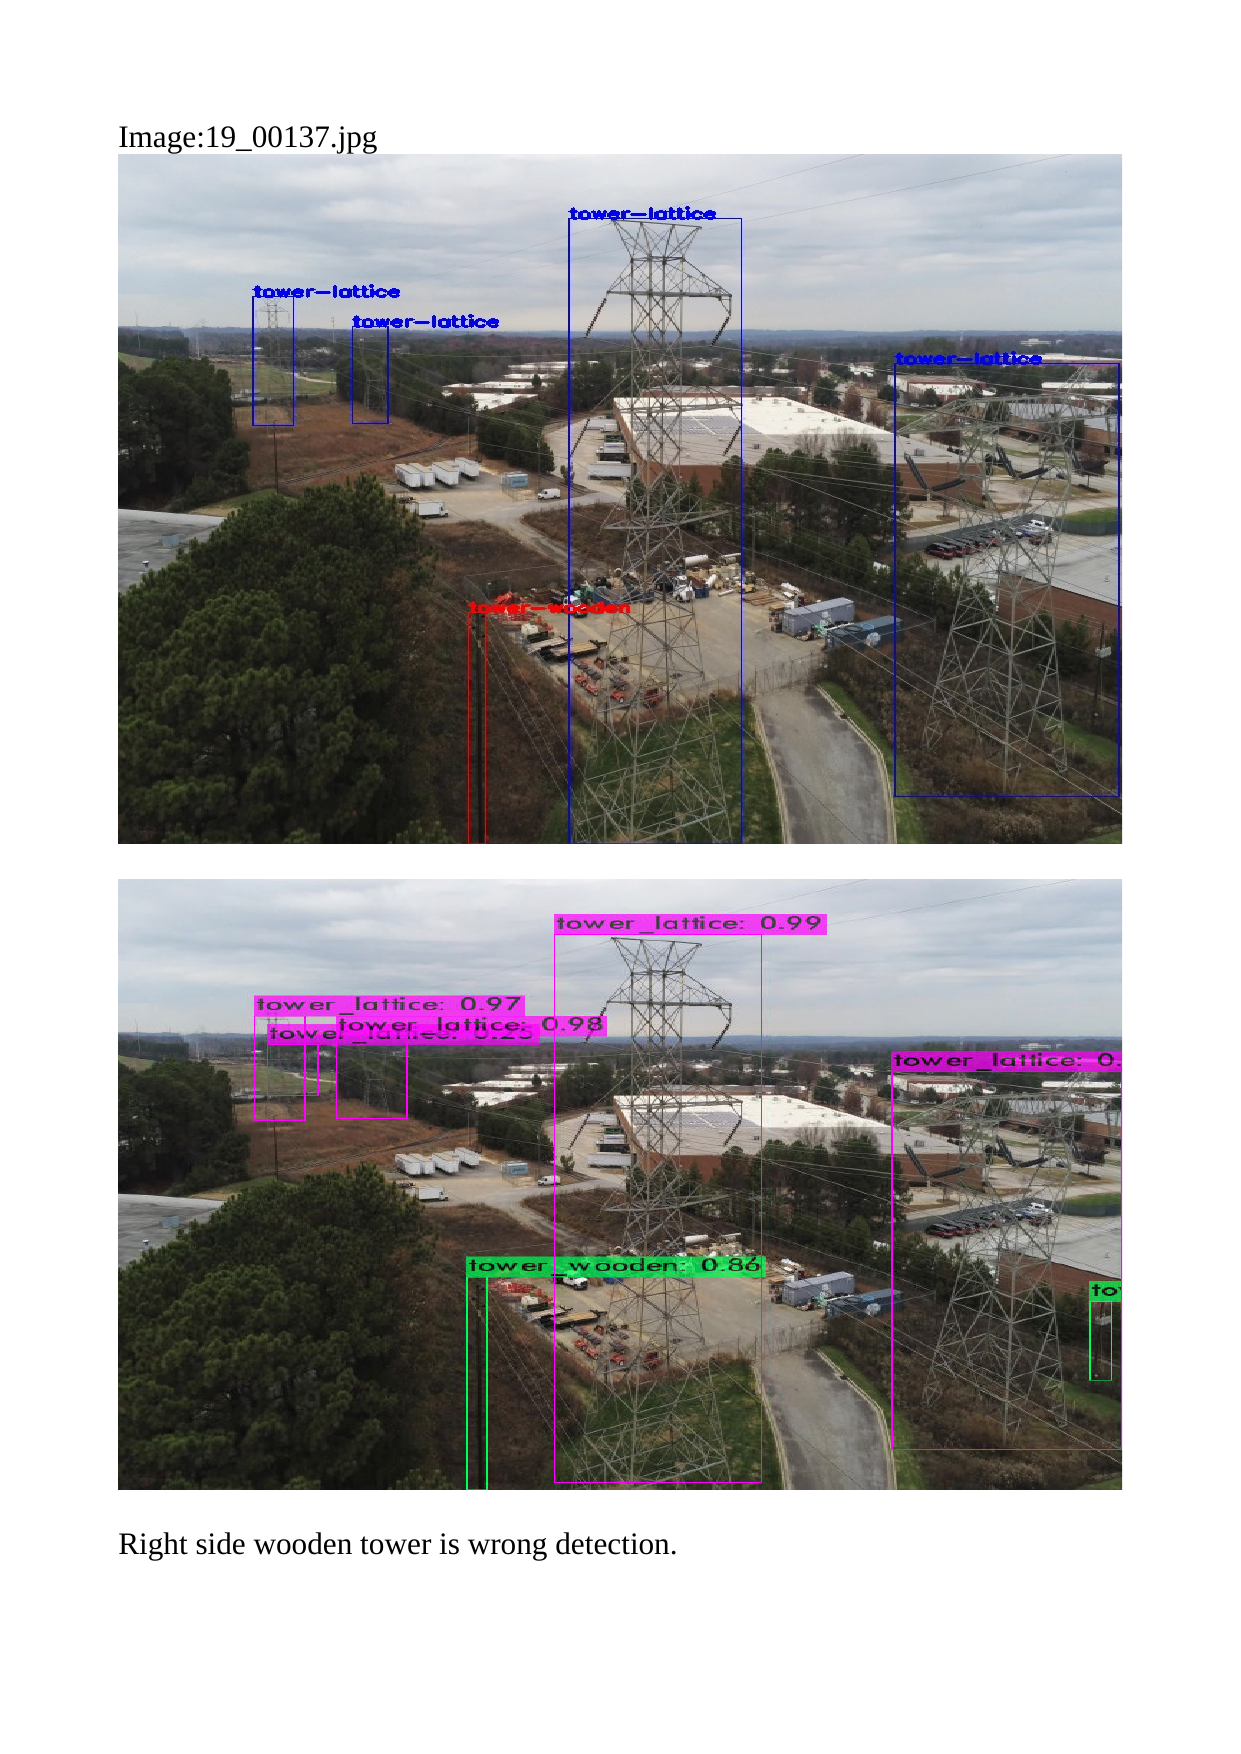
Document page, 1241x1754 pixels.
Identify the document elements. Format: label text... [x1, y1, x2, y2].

picture [118, 154, 1123, 844]
picture [118, 879, 1123, 1490]
text Image:19_00137.jpg [118, 118, 1122, 154]
text Right side wooden tower is wrong detection. [118, 1525, 1122, 1561]
